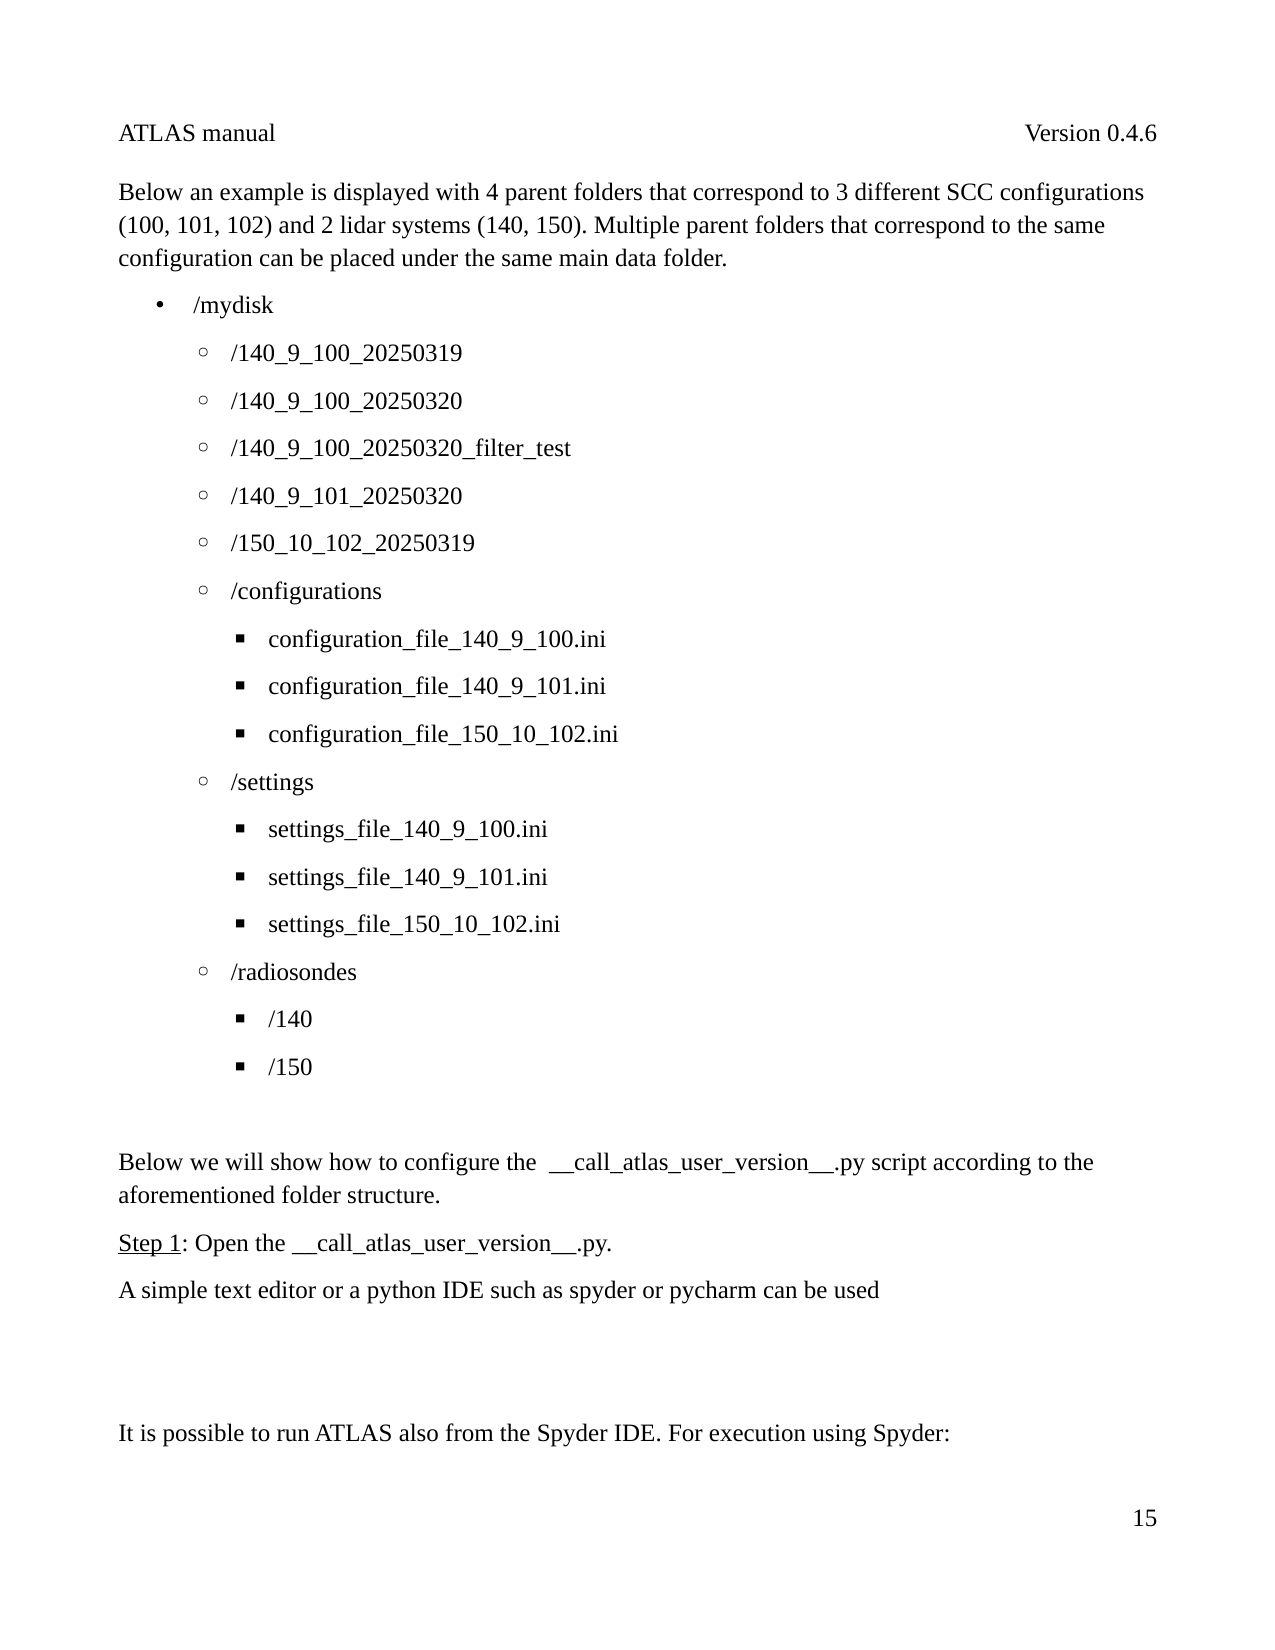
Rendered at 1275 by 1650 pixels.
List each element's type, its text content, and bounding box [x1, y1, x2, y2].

list /140_9_100_20250320 [193, 386, 1157, 414]
list settings_file_140_9_100.ini [231, 814, 1157, 843]
text It is possible to run ATLAS also from the Spyder IDE. For execution using Spyder: [118, 1418, 1157, 1447]
list configuration_file_140_9_100.ini [231, 624, 1157, 652]
list configuration_file_140_9_101.ini [231, 671, 1157, 700]
text Step 1: Open the __call_atlas_user_version__.py. [118, 1228, 1157, 1257]
list /settings [193, 767, 1157, 795]
list /150_10_102_20250319 [193, 528, 1157, 557]
list /140_9_101_20250320 [193, 481, 1157, 510]
text A simple text editor or a python IDE such as spyder or pycharm can be used [118, 1276, 1157, 1304]
list /140 [231, 1004, 1157, 1033]
text Below we will show how to configure the __call_atlas_user_version__.py script according to the aforementioned folder structure. [118, 1147, 1157, 1209]
list configuration_file_150_10_102.ini [231, 719, 1157, 748]
list settings_file_150_10_102.ini [231, 909, 1157, 938]
text Below an example is displayed with 4 parent folders that correspond to 3 different SCC configurations (100, 101, 102) and 2 lidar systems (140, 150). Multiple parent folders that correspond to the same configuration can be placed under the same main data folder. [118, 177, 1157, 272]
list /mydisk [156, 291, 1157, 319]
list /radiosondes [193, 957, 1157, 986]
list /140_9_100_20250319 [193, 338, 1157, 367]
list /150 [231, 1052, 1157, 1081]
list /configurations [193, 576, 1157, 605]
list settings_file_140_9_101.ini [231, 862, 1157, 891]
list /140_9_100_20250320_filter_test [193, 433, 1157, 462]
